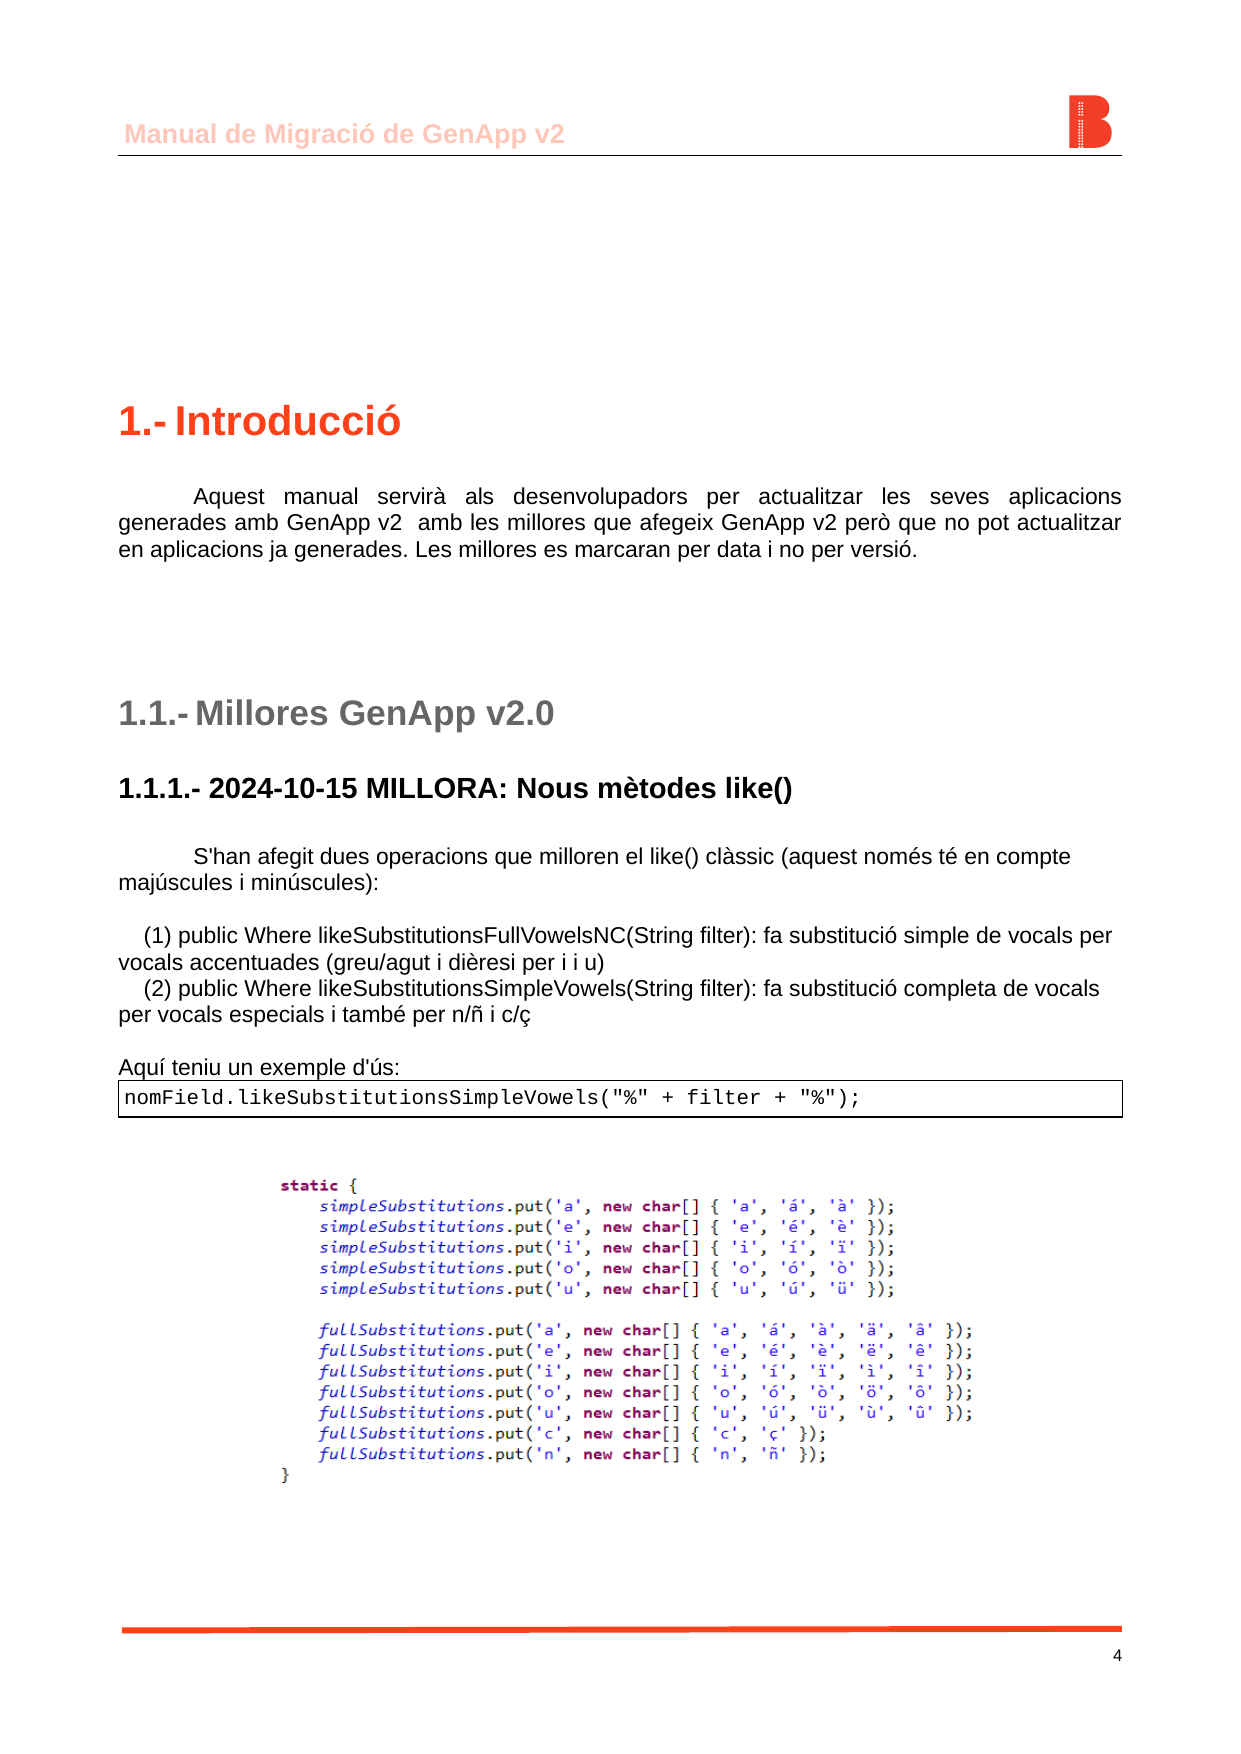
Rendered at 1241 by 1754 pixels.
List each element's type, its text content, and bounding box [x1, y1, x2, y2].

subtitle Introducció [118, 396, 1122, 444]
subtitle 2024-10-15 MILLORA: Nous mètodes like() [118, 771, 1122, 804]
text S'han afegit dues operacions que milloren el like() clàssic (aquest només té en compte majúscules i minúscules): [118, 843, 1122, 896]
text (2) public Where likeSubstitutionsSimpleVowels(String filter): fa substitució completa de vocals per vocals especials i també per n/ñ i c/ç [118, 975, 1122, 1027]
picture [1063, 94, 1117, 150]
subtitle Millores GenApp v2.0 [118, 692, 1122, 733]
table_header nomField.likeSubstitutionsSimpleVowels("%" + filter + "%"); [119, 1081, 1122, 1116]
picture [240, 1170, 1000, 1494]
text Aquí teniu un exemple d'ús: [118, 1054, 1122, 1080]
text Aquest manual servirà als desenvolupadors per actualitzar les seves aplicacions generades amb GenApp v2 amb les millores que afegeix GenApp v2 però que no pot actualitzar en aplicacions ja generades. Les millores es marcaran per data i no per versió. [118, 483, 1122, 562]
text (1) public Where likeSubstitutionsFullVowelsNC(String filter): fa substitució simple de vocals per vocals accentuades (greu/agut i dièresi per i i u) [118, 922, 1122, 975]
